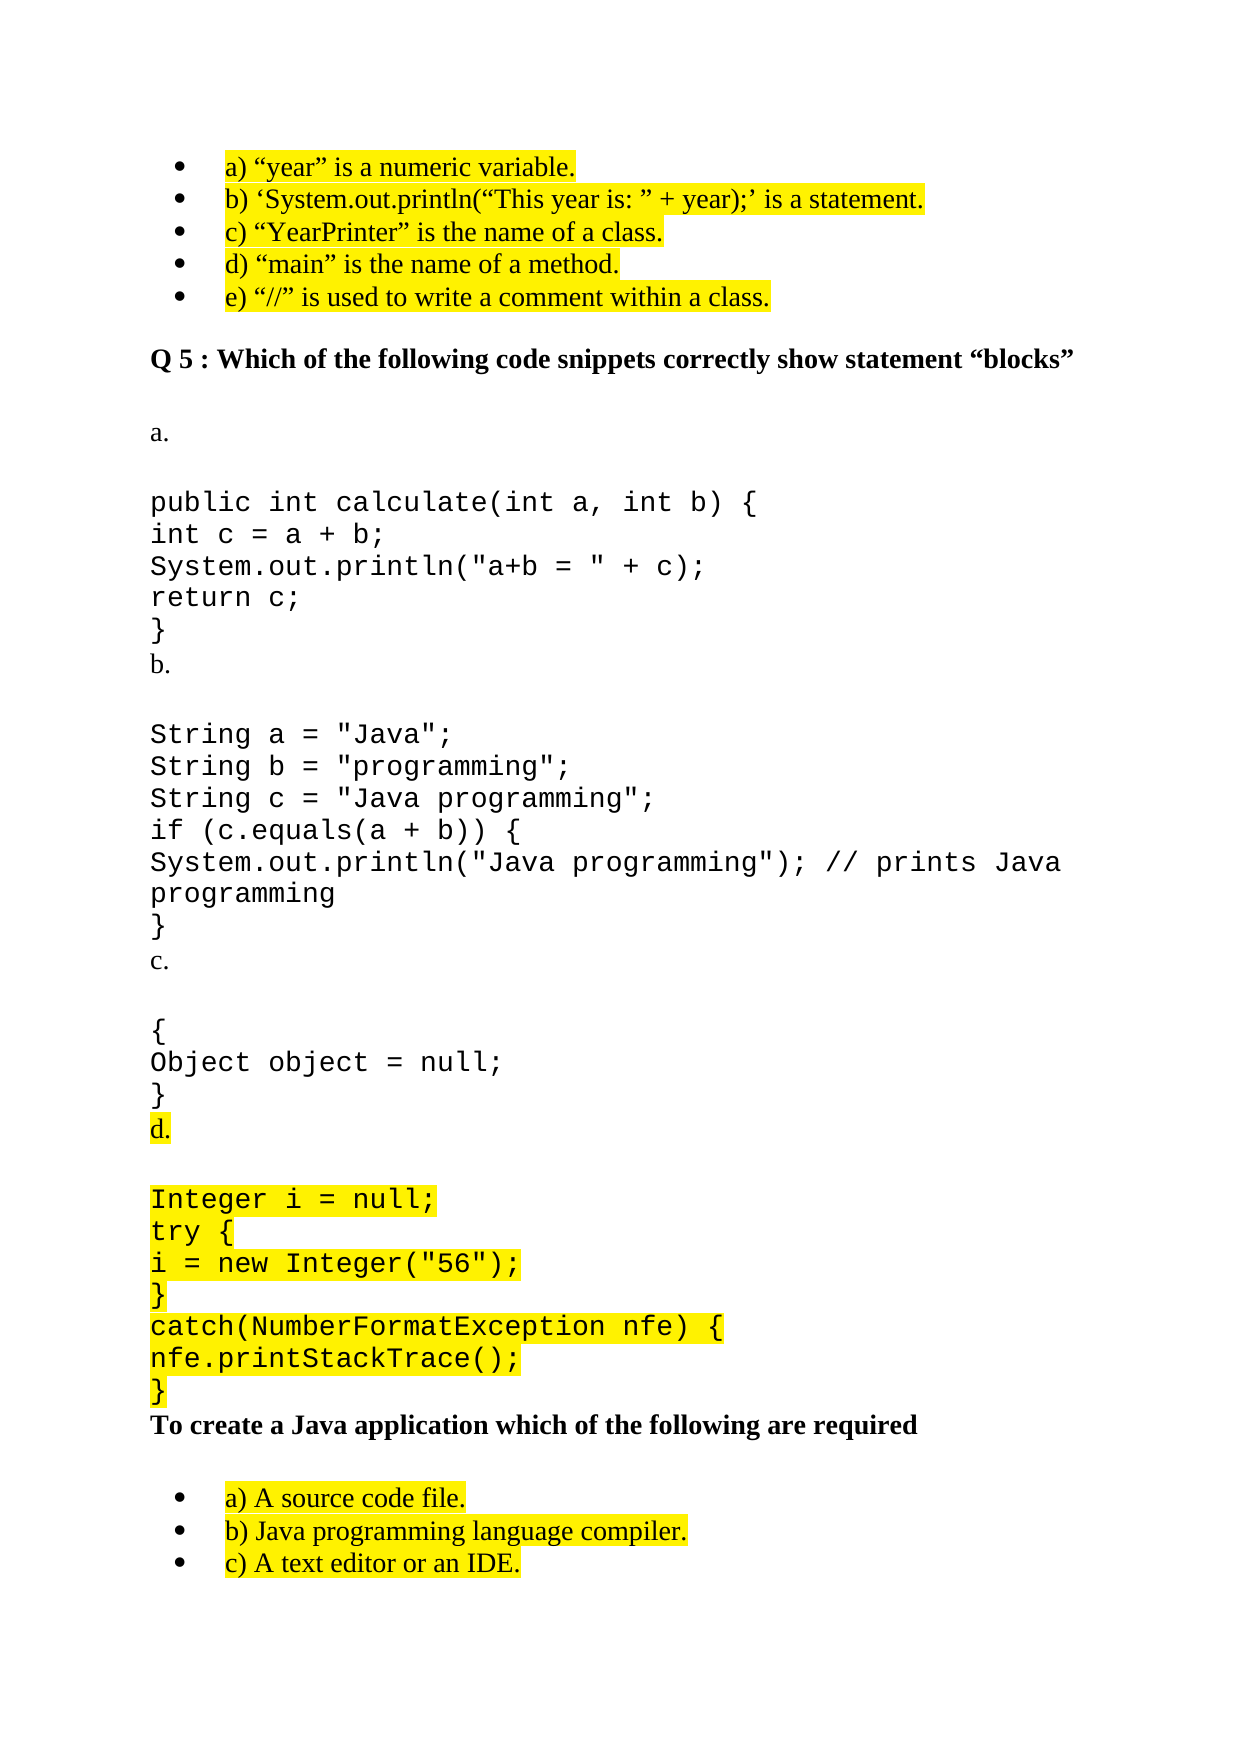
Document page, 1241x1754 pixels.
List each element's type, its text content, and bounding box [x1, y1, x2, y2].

text } [150, 911, 1090, 943]
text } [150, 1281, 1090, 1312]
text String b = "programming"; [150, 752, 1090, 784]
text } [150, 615, 1090, 647]
text } [150, 1080, 1090, 1112]
text Q 5 : Which of the following code snippets correctly show statement “blocks” [150, 342, 1090, 374]
text String c = "Java programming"; [150, 784, 1090, 816]
text int c = a + b; [150, 519, 1090, 551]
text catch(NumberFormatException nfe) { [150, 1312, 1090, 1344]
list a) A source code file. [175, 1481, 1090, 1513]
list c) “YearPrinter” is the name of a class. [175, 215, 1090, 247]
text i = new Integer("56"); [150, 1249, 1090, 1281]
text d. [150, 1112, 1090, 1144]
text b. [150, 647, 1090, 679]
text { [150, 1016, 1090, 1048]
list b) ‘System.out.println(“This year is: ” + year);’ is a statement. [175, 182, 1090, 215]
list c) A text editor or an IDE. [175, 1546, 1090, 1578]
text c. [150, 943, 1090, 976]
list e) “//” is used to write a comment within a class. [175, 280, 1090, 312]
text System.out.println("a+b = " + c); [150, 551, 1090, 583]
text Object object = null; [150, 1048, 1090, 1080]
text String a = "Java"; [150, 720, 1090, 752]
list b) Java programming language compiler. [175, 1513, 1090, 1546]
text To create a Java application which of the following are required [150, 1408, 1090, 1440]
text try { [150, 1217, 1090, 1249]
text Integer i = null; [150, 1185, 1090, 1217]
text } [150, 1376, 1090, 1408]
text nfe.printStackTrace(); [150, 1344, 1090, 1376]
text return c; [150, 583, 1090, 615]
text if (c.equals(a + b)) { [150, 816, 1090, 848]
text a. [150, 415, 1090, 447]
list a) “year” is a numeric variable. [175, 150, 1090, 182]
text System.out.println("Java programming"); // prints Java programming [150, 848, 1090, 911]
list d) “main” is the name of a method. [175, 247, 1090, 280]
text public int calculate(int a, int b) { [150, 488, 1090, 519]
